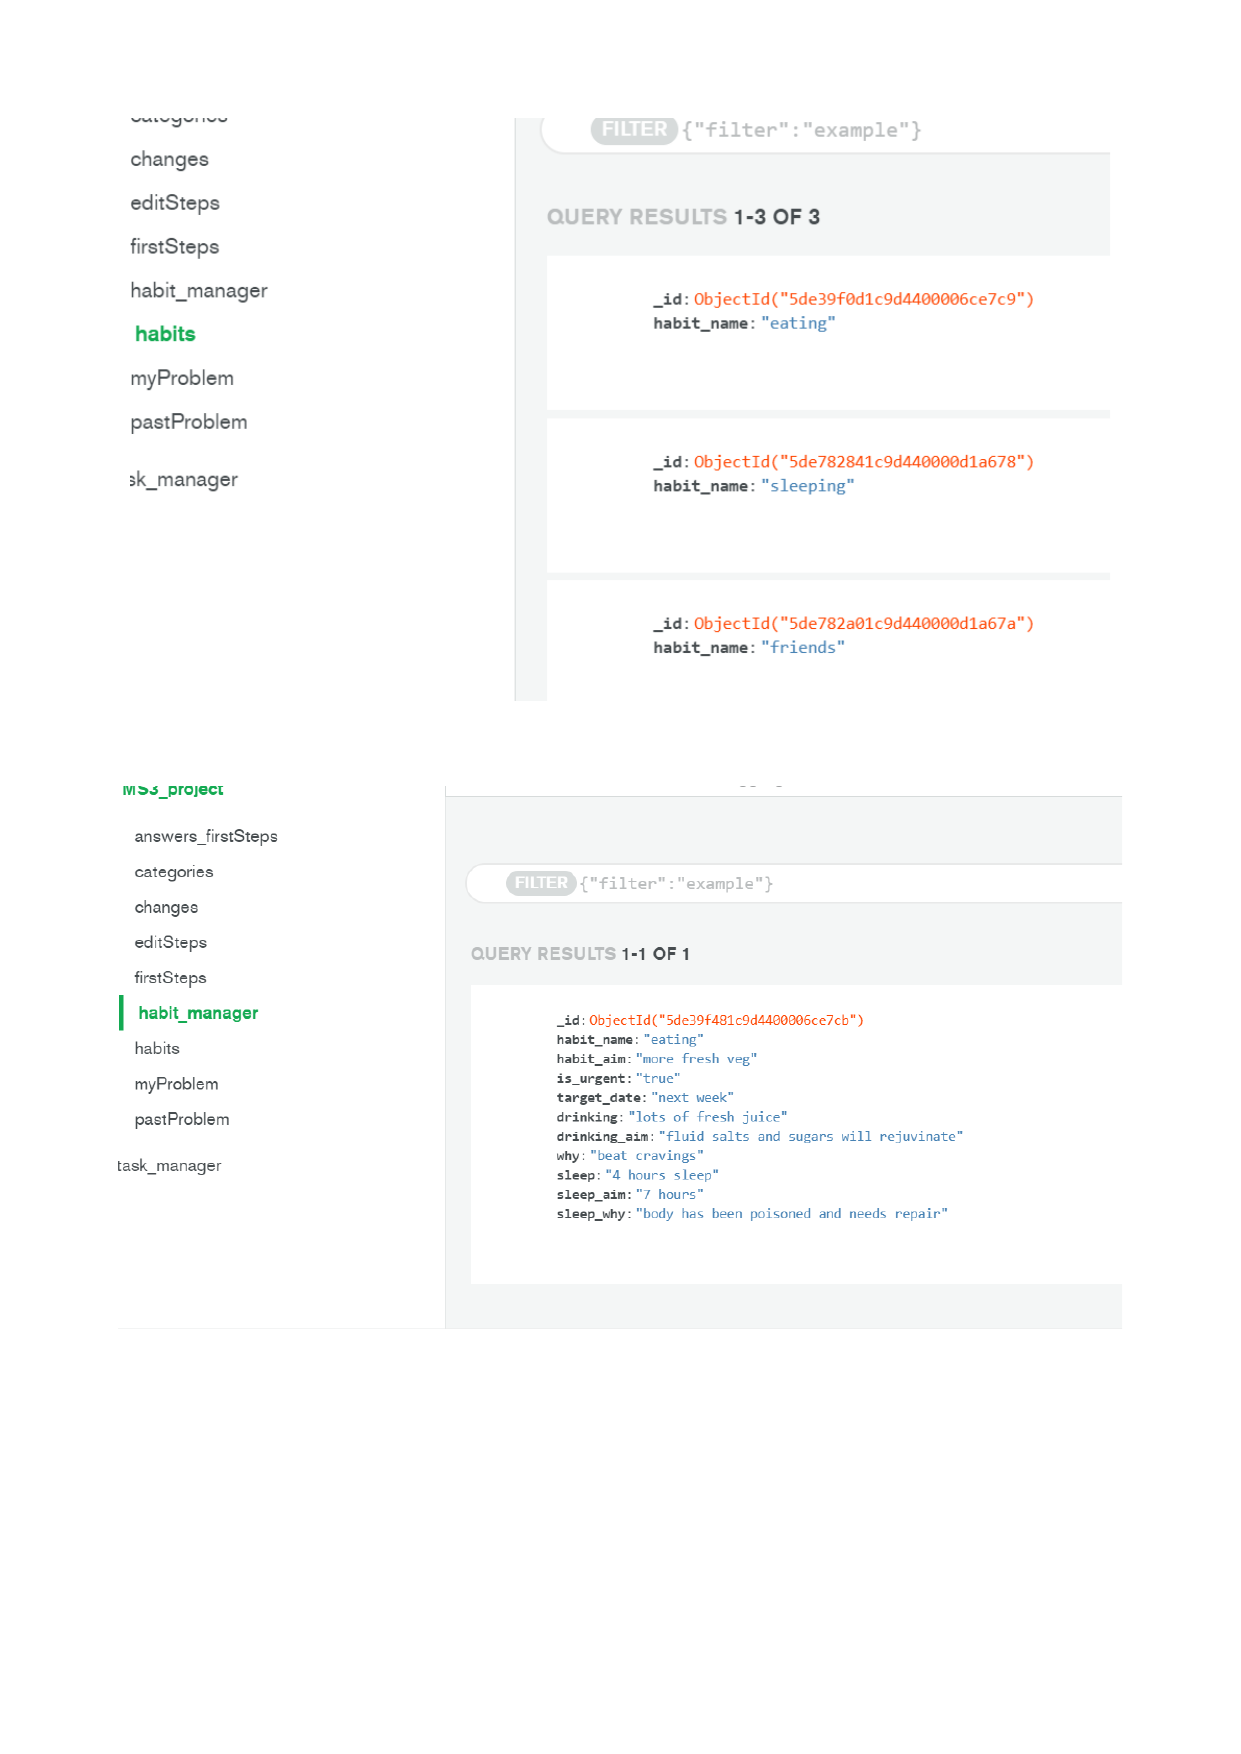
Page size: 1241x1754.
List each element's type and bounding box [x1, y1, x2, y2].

picture [130, 118, 1111, 701]
picture [118, 786, 1123, 1329]
